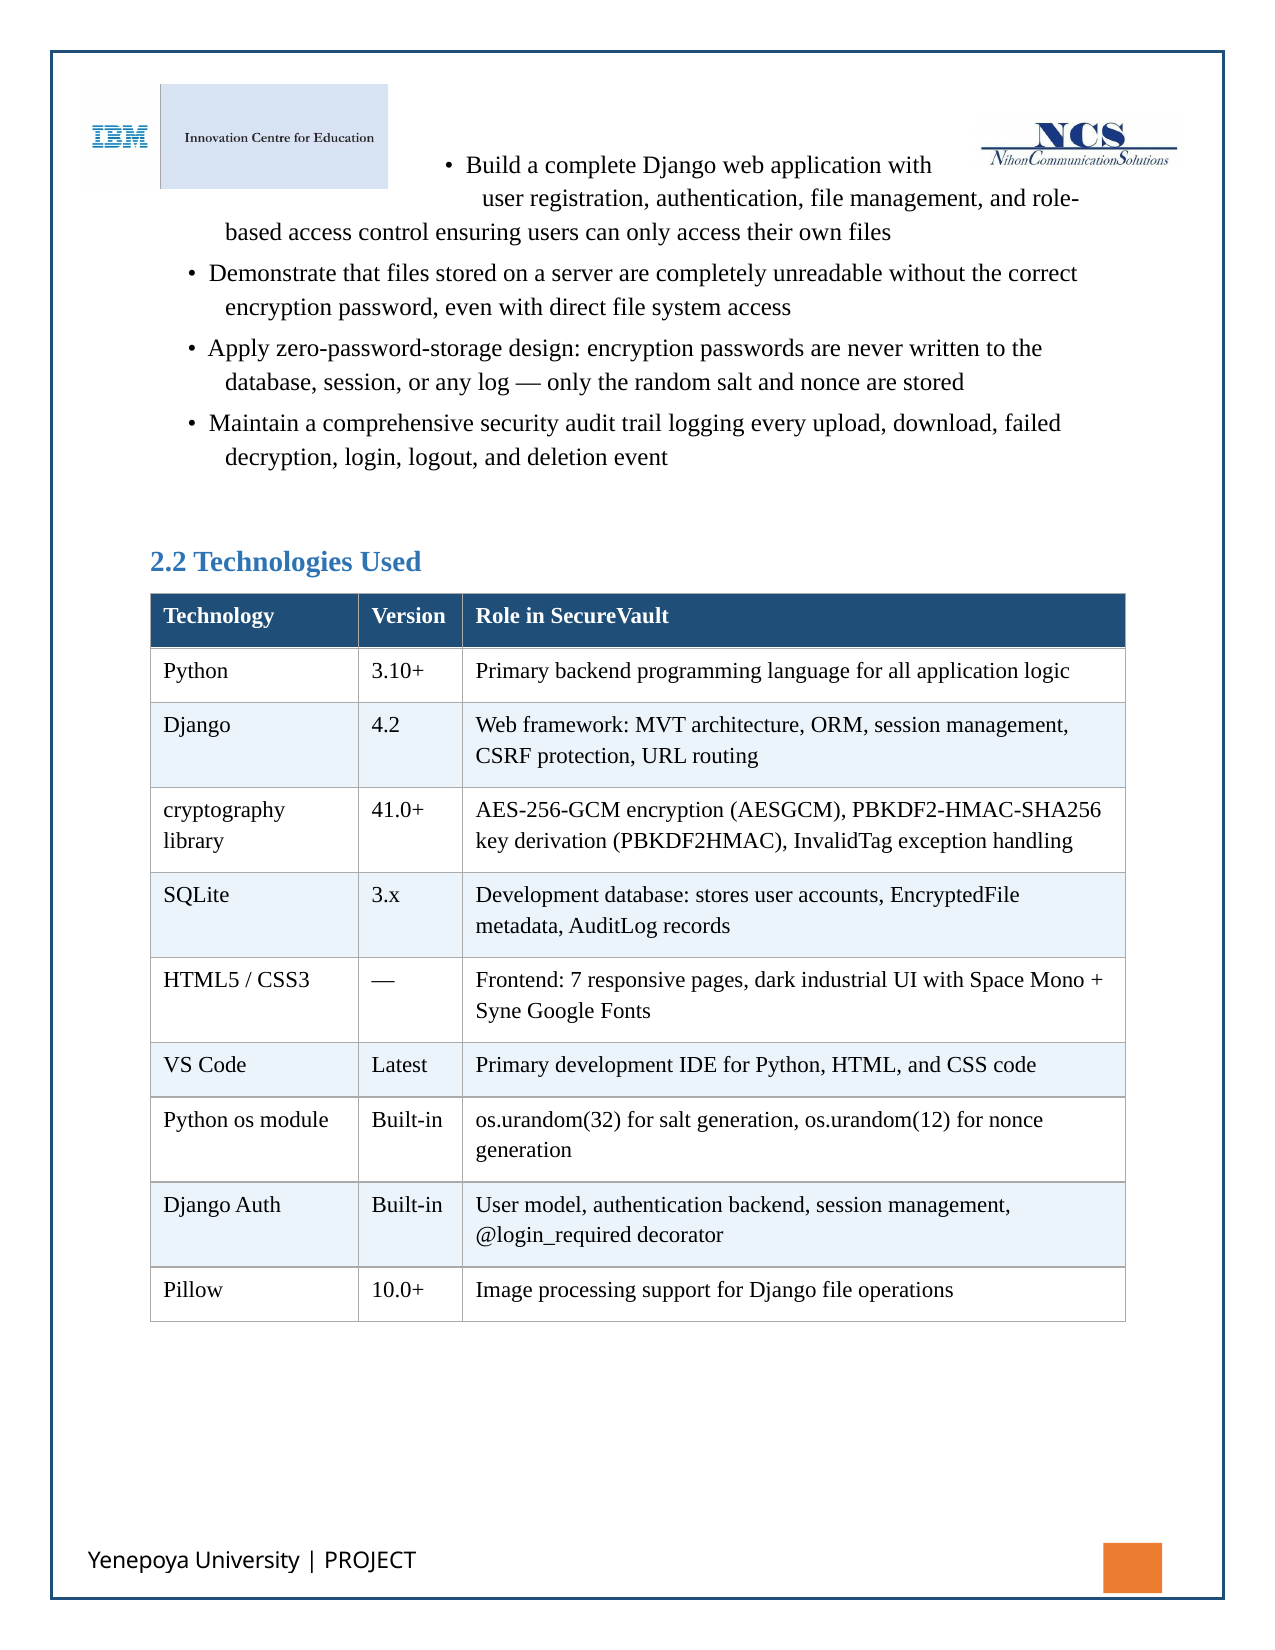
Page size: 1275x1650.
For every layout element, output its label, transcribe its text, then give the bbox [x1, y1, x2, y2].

table_cell os.urandom(32) for salt generation, os.urandom(12) for nonce generation [463, 1098, 1125, 1181]
table_cell Primary backend programming language for all application logic [463, 649, 1125, 702]
table_cell cryptography library [151, 788, 358, 872]
table_cell Latest [359, 1043, 462, 1096]
table_header Technology [151, 594, 358, 647]
table_cell Web framework: MVT architecture, ORM, session management, CSRF protection, URL routing [463, 703, 1125, 787]
table_cell Django Auth [151, 1183, 358, 1266]
text • Build a complete Django web application with user registration, authentication, file management, and role-based access control ensuring users can only access their own files [187, 150, 1125, 245]
table_cell 3.10+ [359, 649, 462, 702]
text • Demonstrate that files stored on a server are completely unreadable without the correct encryption password, even with direct file system access [187, 258, 1125, 320]
picture [81, 84, 391, 189]
subtitle 2.2 Technologies Used [150, 544, 1125, 577]
table_cell Django [151, 703, 358, 787]
table_header Version [359, 594, 462, 647]
text • Apply zero-password-storage design: encryption passwords are never written to the database, session, or any log — only the random salt and nonce are stored [187, 333, 1125, 395]
table_cell Primary development IDE for Python, HTML, and CSS code [463, 1043, 1125, 1096]
text • Maintain a comprehensive security audit trail logging every upload, download, failed decryption, login, logout, and deletion event [187, 408, 1125, 470]
picture [982, 113, 1185, 170]
table_cell 10.0+ [359, 1268, 462, 1321]
table_cell HTML5 / CSS3 [151, 958, 358, 1042]
table_cell 4.2 [359, 703, 462, 787]
table_cell Built-in [359, 1098, 462, 1181]
table_cell VS Code [151, 1043, 358, 1096]
table_cell 3.x [359, 873, 462, 957]
table_cell — [359, 958, 462, 1042]
table_cell Pillow [151, 1268, 358, 1321]
table_cell Python os module [151, 1098, 358, 1181]
table_cell Frontend: 7 responsive pages, dark industrial UI with Space Mono + Syne Google Fonts [463, 958, 1125, 1042]
table_cell AES-256-GCM encryption (AESGCM), PBKDF2-HMAC-SHA256 key derivation (PBKDF2HMAC), InvalidTag exception handling [463, 788, 1125, 872]
table_cell Image processing support for Django file operations [463, 1268, 1125, 1321]
table_cell User model, authentication backend, session management, @login_required decorator [463, 1183, 1125, 1266]
table_cell Development database: stores user accounts, EncryptedFile metadata, AuditLog records [463, 873, 1125, 957]
table_header Role in SecureVault [463, 594, 1125, 647]
table_cell SQLite [151, 873, 358, 957]
table_cell 41.0+ [359, 788, 462, 872]
table_cell Built-in [359, 1183, 462, 1266]
table_cell Python [151, 649, 358, 702]
